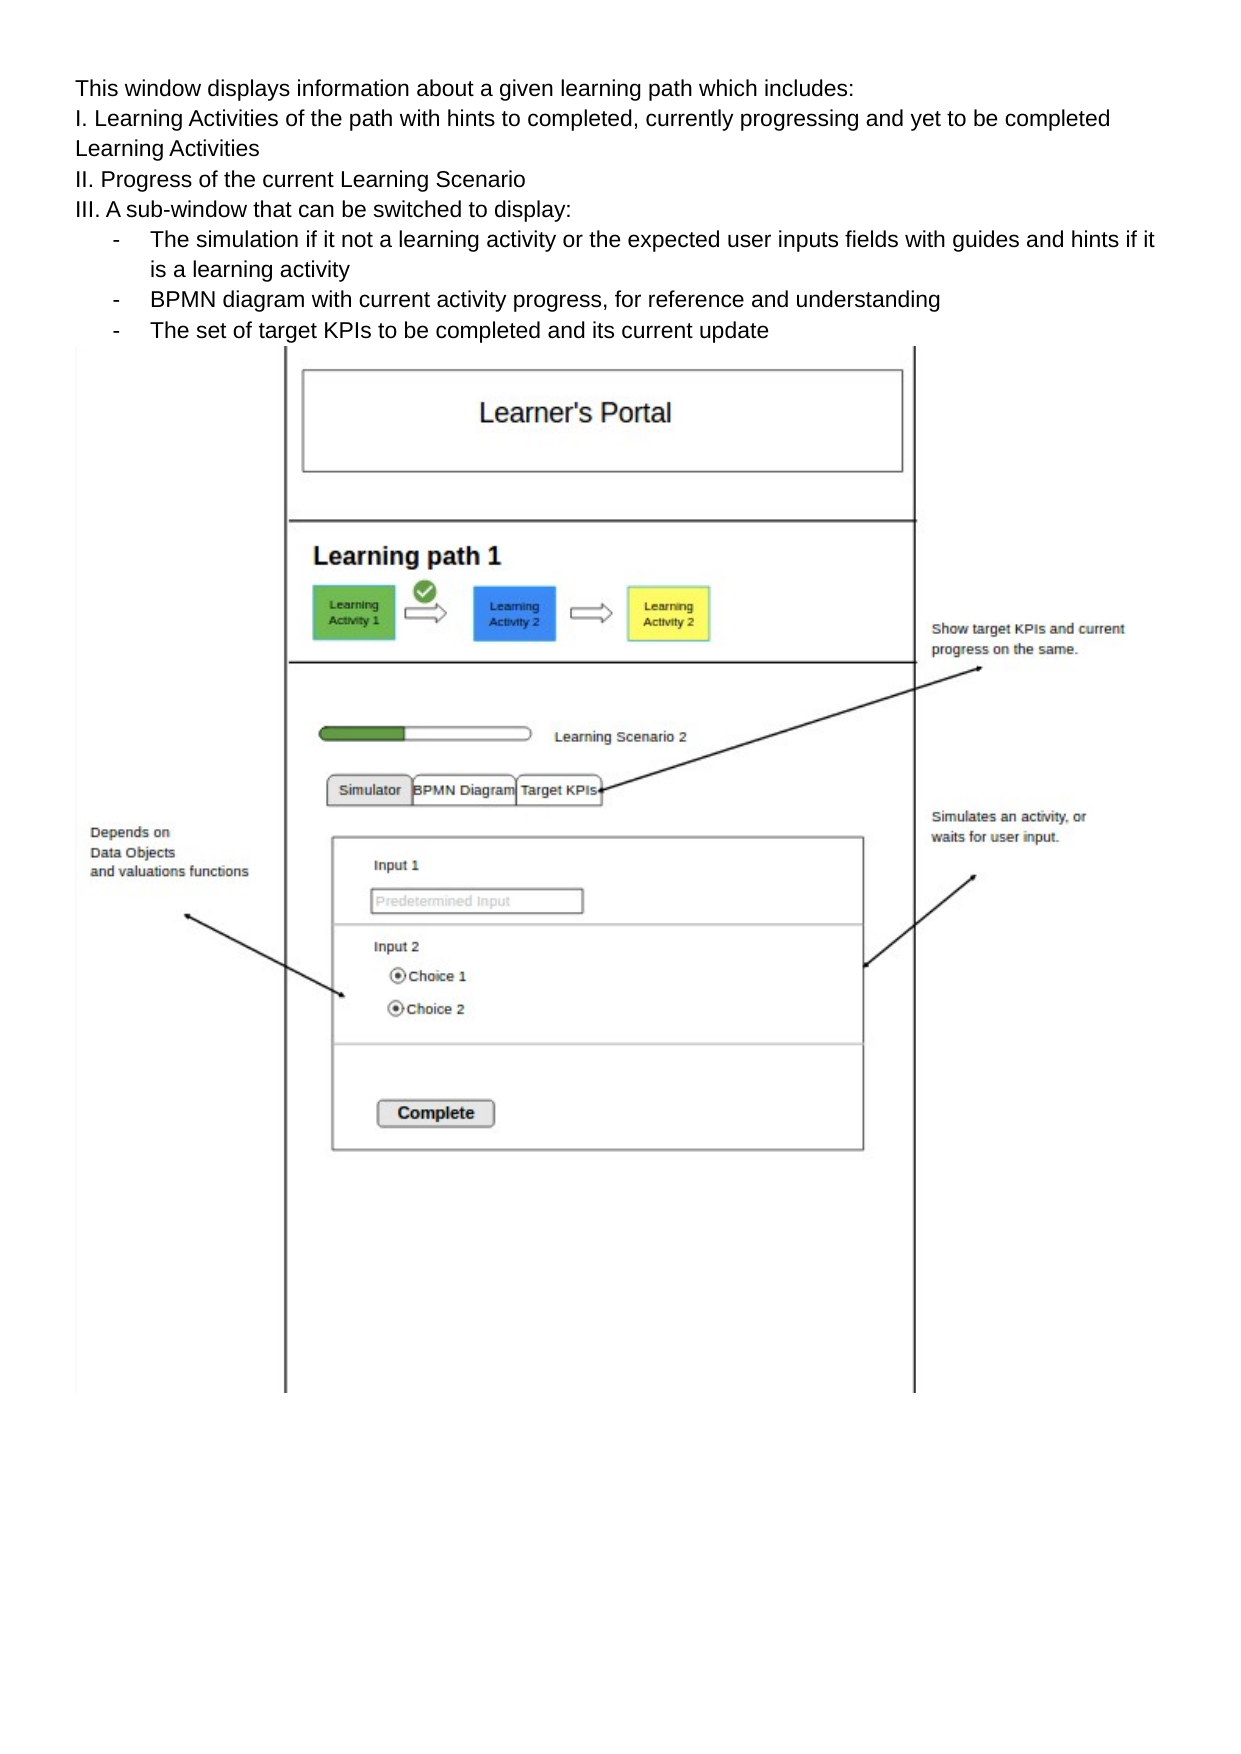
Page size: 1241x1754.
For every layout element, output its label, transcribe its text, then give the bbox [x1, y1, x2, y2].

list The simulation if it not a learning activity or the expected user inputs fields with guides and hints if it is a learning activity [112, 226, 1165, 283]
list The set of target KPIs to be completed and its current update [112, 317, 1165, 343]
picture [75, 346, 1127, 1393]
list BPMN diagram with current activity progress, for reference and understanding [112, 286, 1165, 313]
text II. Progress of the current Learning Scenario [75, 166, 1165, 192]
text I. Learning Activities of the path with hints to completed, currently progressing and yet to be completed Learning Activities [75, 105, 1165, 162]
text III. A sub-window that can be switched to display: [75, 196, 1165, 222]
text This window displays information about a given learning path which includes: [75, 75, 1165, 101]
